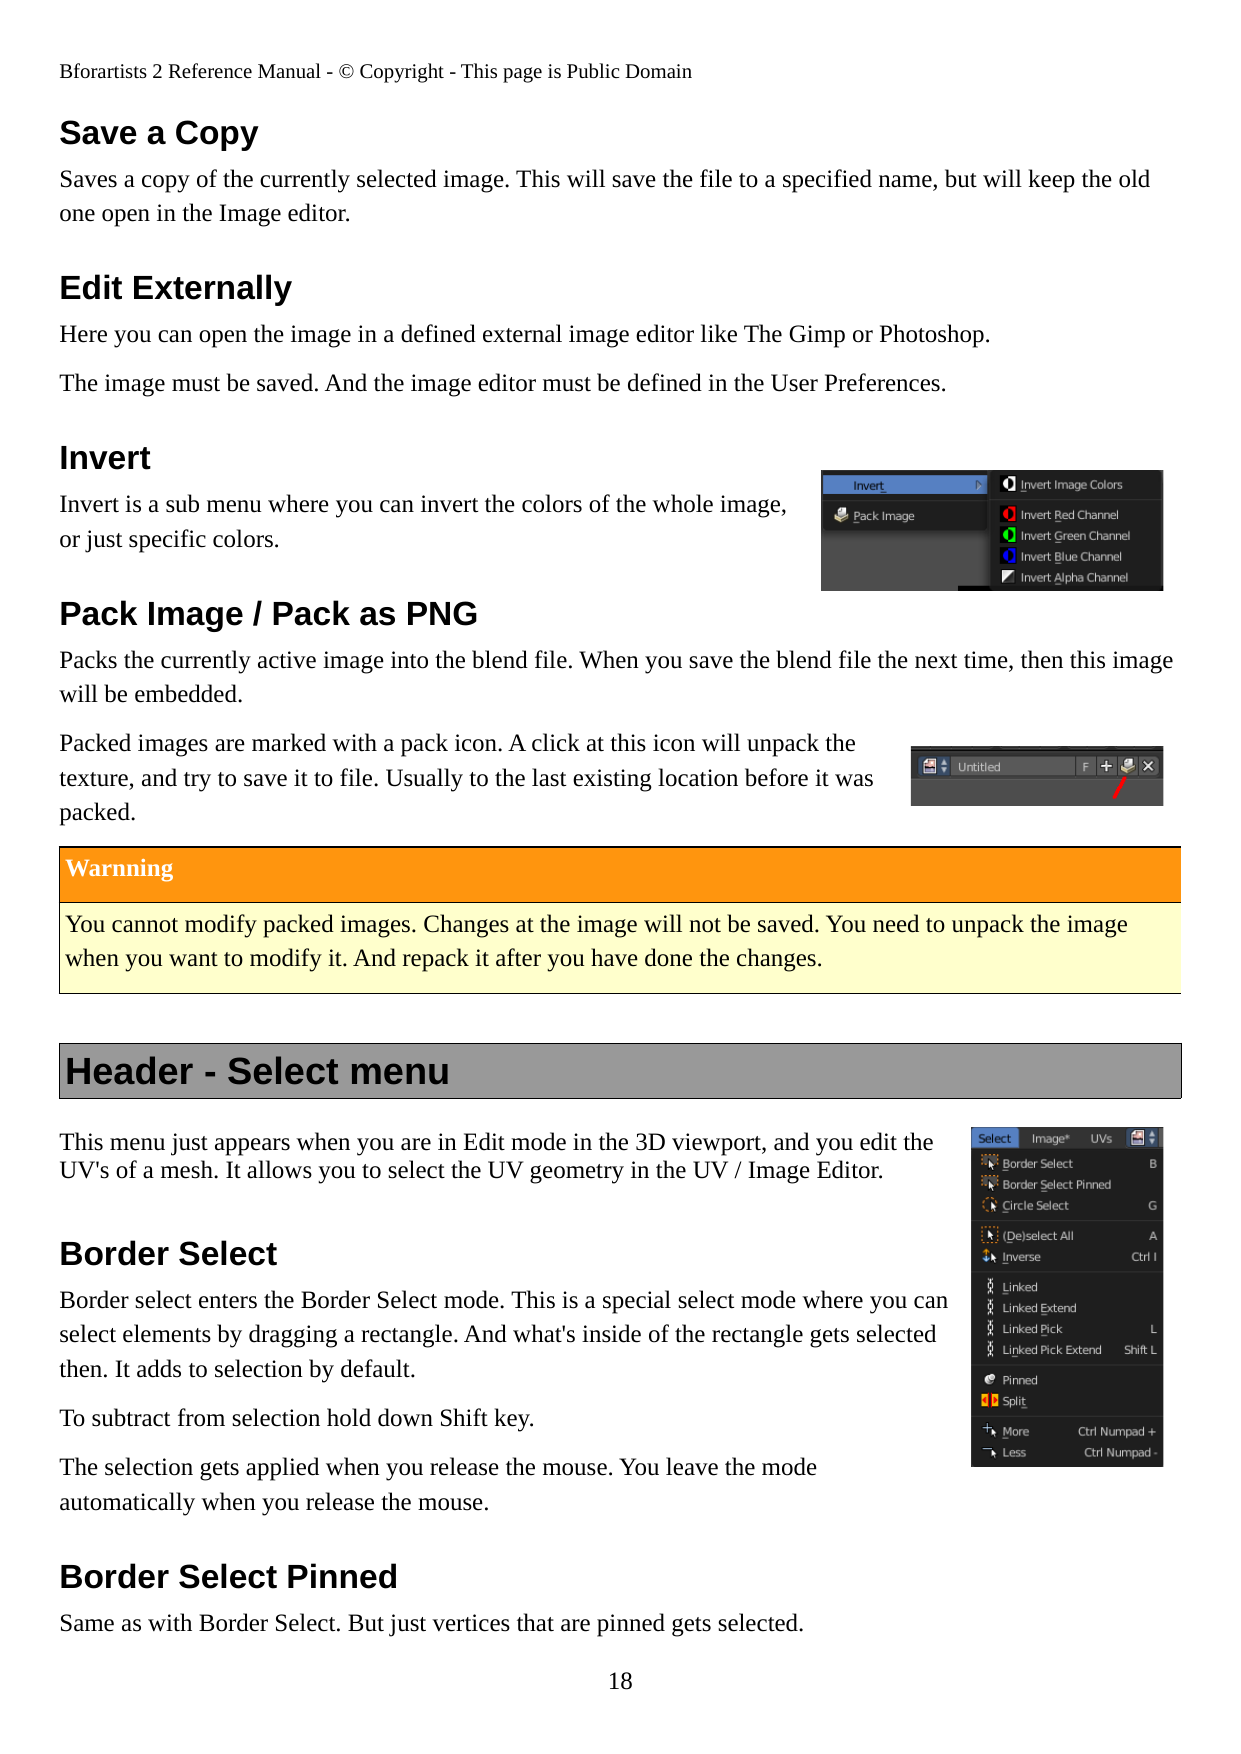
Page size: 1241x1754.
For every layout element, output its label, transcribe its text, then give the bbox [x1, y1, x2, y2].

subtitle Edit Externally [59, 268, 1181, 307]
text Saves a copy of the currently selected image. This will save the file to a specified name, but will keep the old one open in the Image editor. [59, 164, 1181, 227]
text To subtract from selection hold down Shift key. [59, 1403, 971, 1432]
subtitle Invert [59, 438, 1181, 477]
text Same as with Border Select. But just vertices that are pinned gets selected. [59, 1608, 1181, 1636]
subtitle Pack Image / Pack as PNG [59, 594, 1181, 632]
picture [971, 1127, 1164, 1467]
table_header Warnning [60, 848, 1181, 902]
table_cell You cannot modify packed images. Changes at the image will not be saved. You need to unpack the image when you want to modify it. And repack it after you have done the changes. [60, 903, 1181, 993]
table_header Header - Select menu [60, 1044, 1181, 1098]
picture [910, 746, 1164, 806]
text The selection gets applied when you release the mouse. You leave the mode automatically when you release the mouse. [59, 1452, 1181, 1515]
picture [821, 470, 1164, 591]
text Invert is a sub menu where you can invert the colors of the whole image, or just specific colors. [59, 489, 821, 553]
text Here you can open the image in a defined external image editor like The Gimp or Photoshop. [59, 319, 1181, 348]
text Packs the currently active image into the blend file. When you save the blend file the next time, then this image will be embedded. [59, 645, 1181, 708]
text Packed images are marked with a pack icon. A click at this icon will unpack the texture, and try to save it to file. Usually to the last existing location before it was packed. [59, 728, 1181, 826]
subtitle Border Select Pinned [59, 1556, 1181, 1595]
text This menu just appears when you are in Edit mode in the 3D viewport, and you edit the UV's of a mesh. It allows you to select the UV geometry in the UV / Image Editor. [59, 1127, 971, 1184]
text The image must be saved. And the image editor must be defined in the User Preferences. [59, 368, 1181, 397]
subtitle Border Select [59, 1234, 971, 1272]
subtitle Save a Copy [59, 113, 1181, 151]
text Border select enters the Border Select mode. This is a special select mode where you can select elements by dragging a rectangle. And what's inside of the rectangle gets selected then. It adds to selection by default. [59, 1285, 971, 1383]
subtitle [1164, 1234, 1181, 1272]
